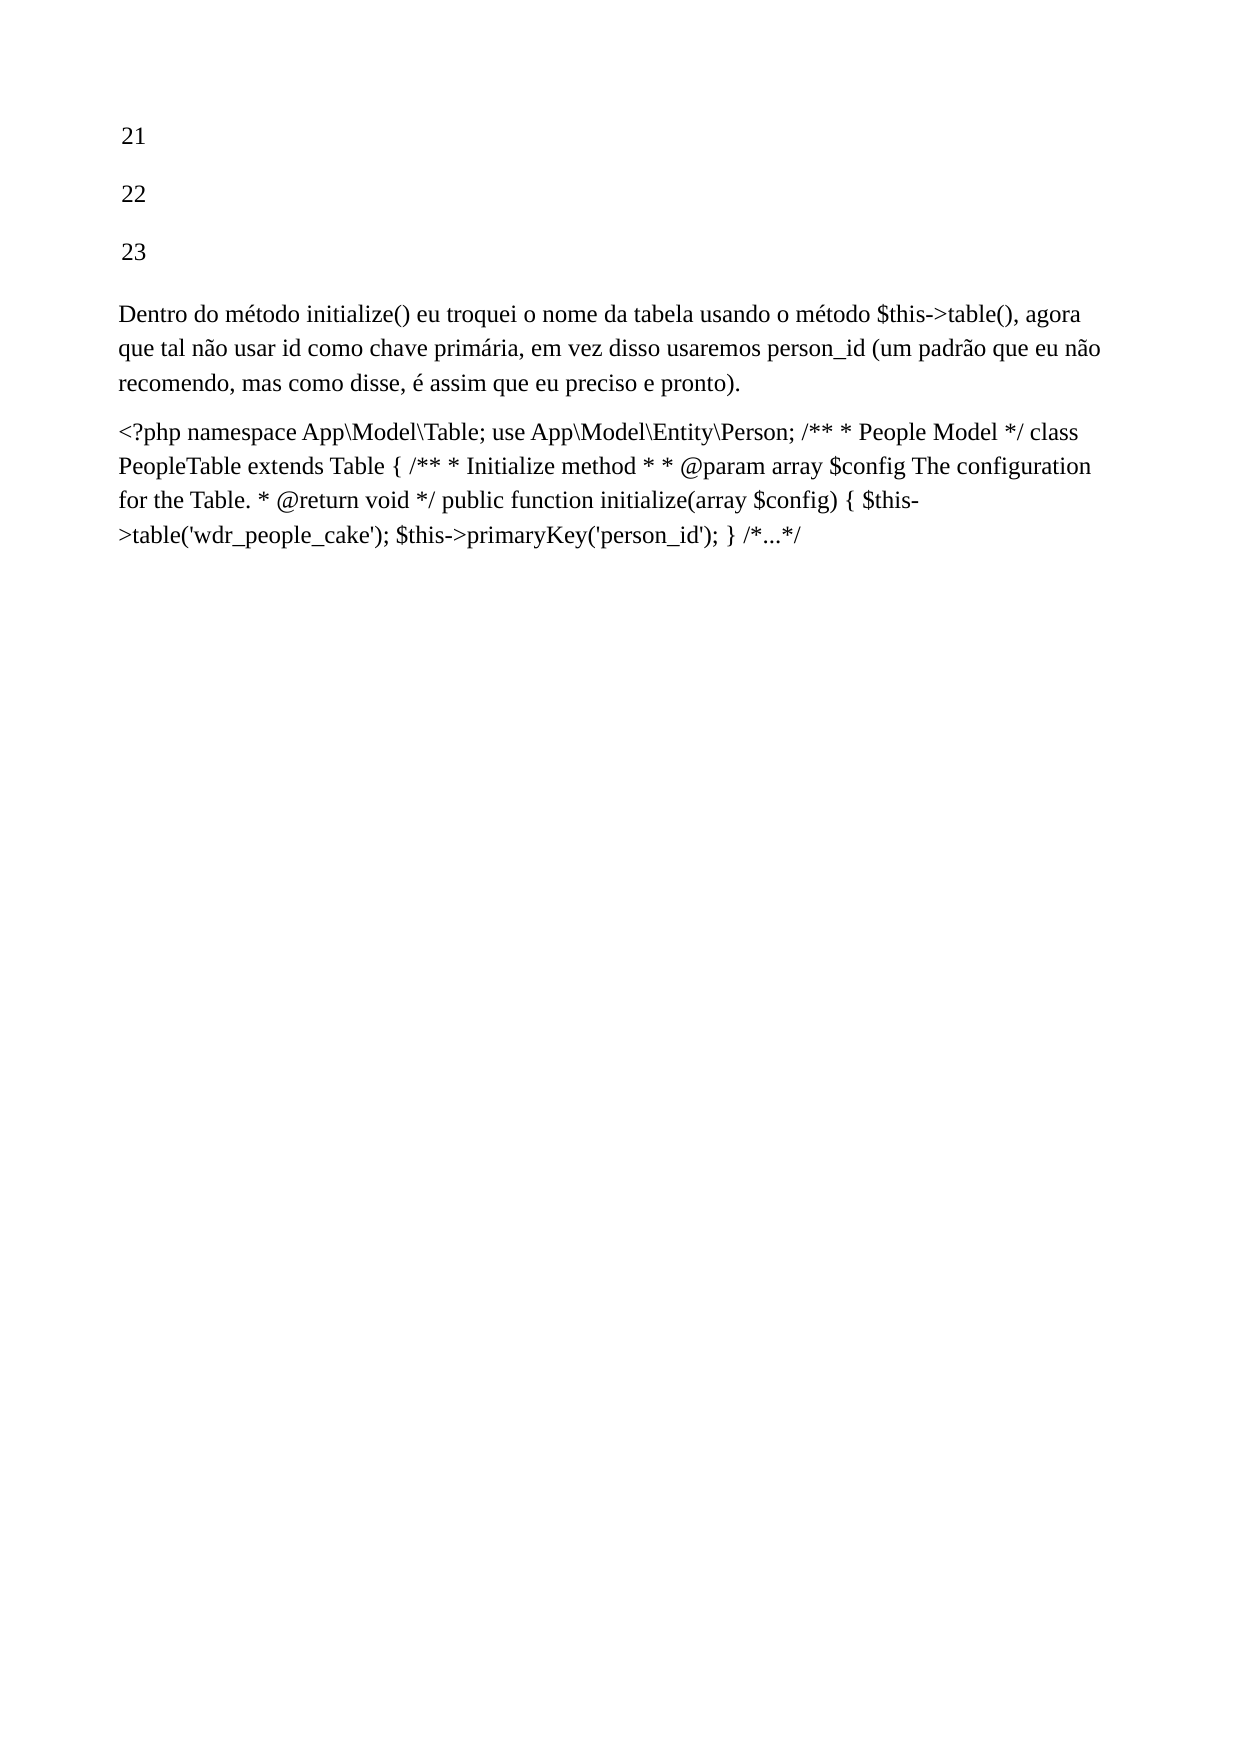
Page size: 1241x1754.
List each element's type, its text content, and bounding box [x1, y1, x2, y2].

text Dentro do método initialize() eu troquei o nome da tabela usando o método $this->table(), agora que tal não usar id como chave primária, em vez disso usaremos person_id (um padrão que eu não recomendo, mas como disse, é assim que eu preciso e pronto). [118, 299, 1122, 396]
table_header [156, 118, 771, 299]
text <?php namespace App\Model\Table; use App\Model\Entity\Person; /** * People Model */ class PeopleTable extends Table { /** * Initialize method * * @param array $config The configuration for the Table. * @return void */ public function initialize(array $config) { $this->table('wdr_people_cake'); $this->primaryKey('person_id'); } /*...*/ [118, 417, 1122, 549]
table_header 21 22 23 [118, 118, 156, 299]
